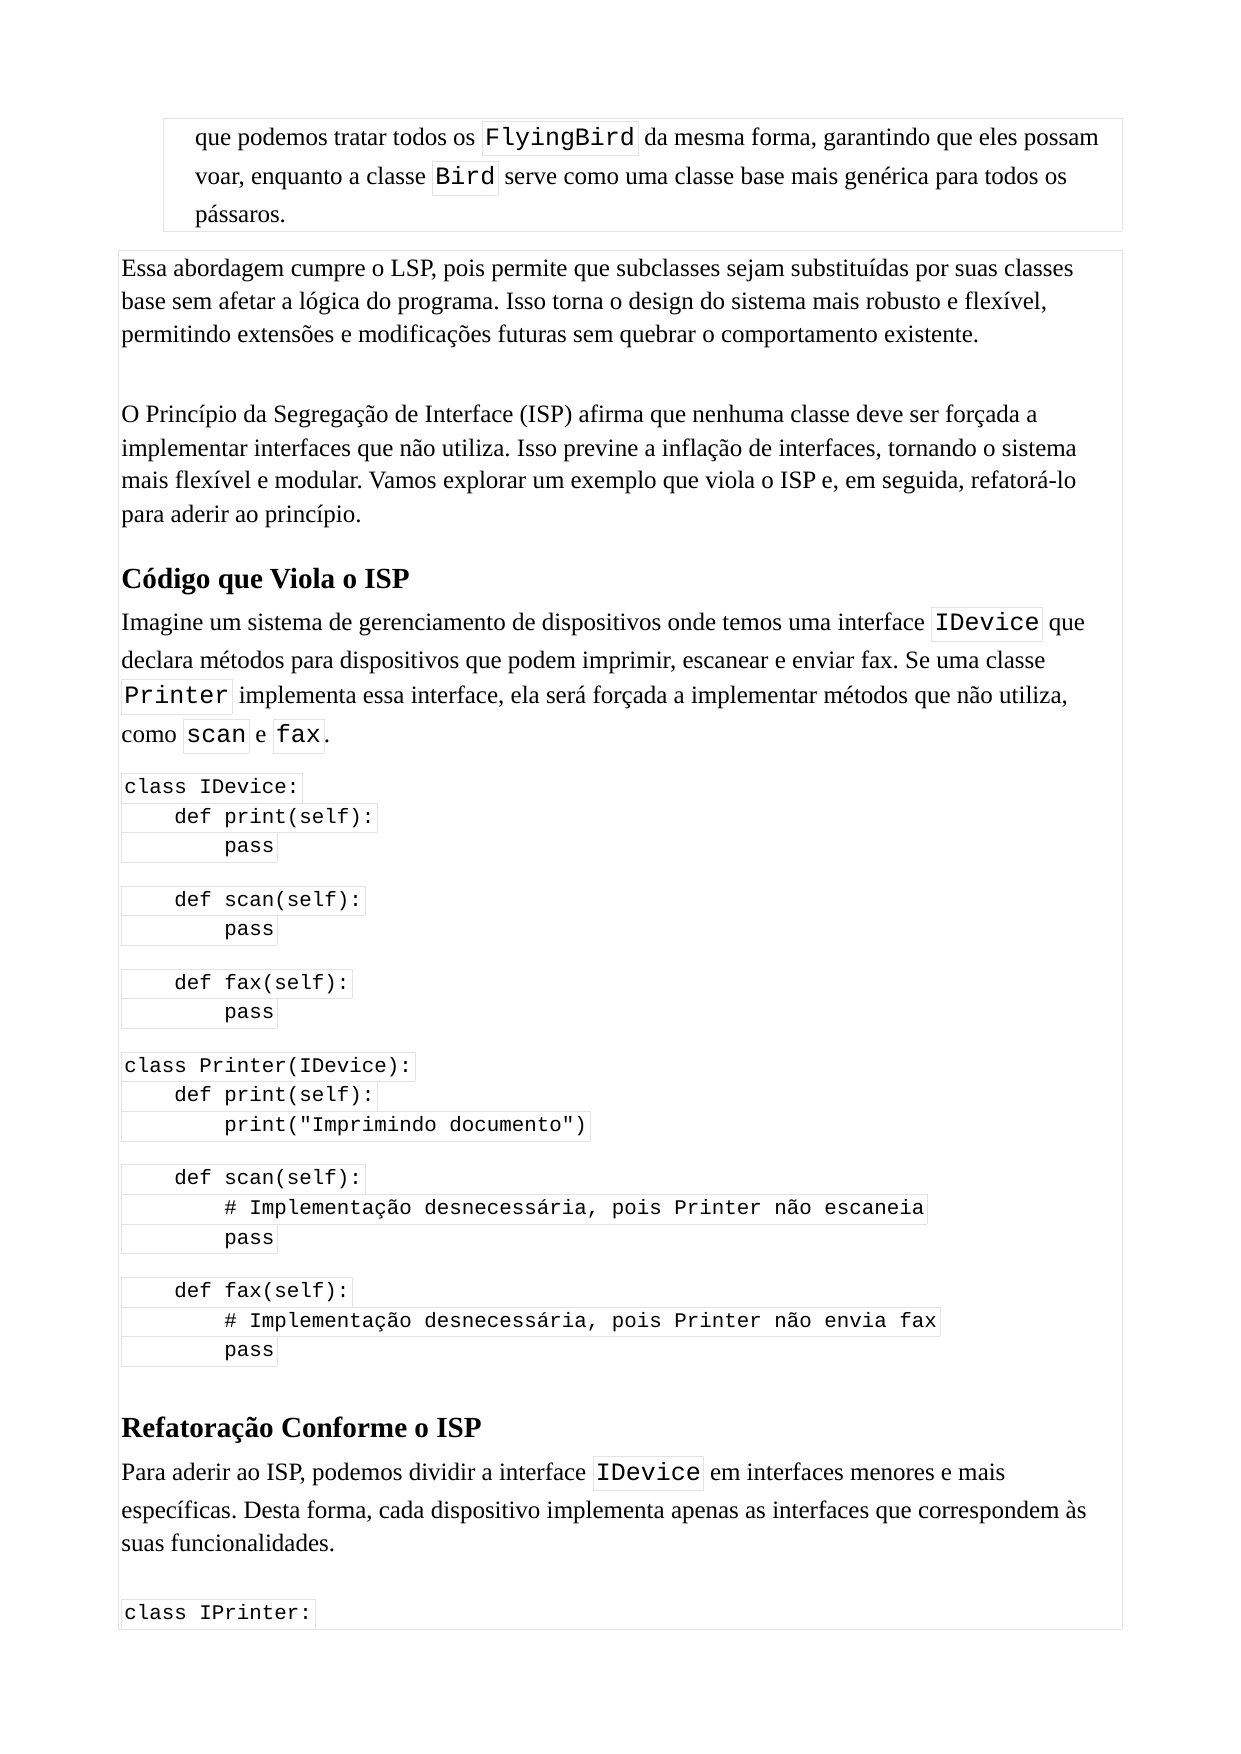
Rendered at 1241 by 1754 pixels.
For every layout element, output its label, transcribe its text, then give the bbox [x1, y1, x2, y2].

text pass [122, 1225, 277, 1253]
text [278, 995, 1122, 1028]
text pass [122, 912, 1122, 945]
text # Implementação desnecessária, pois Printer não escaneia [122, 1195, 927, 1221]
text [278, 1221, 1122, 1253]
text Essa abordagem cumpre o LSP, pois permite que subclasses sejam substituídas por suas classes base sem afetar a lógica do programa. Isso torna o design do sistema mais robusto e flexível, permitindo extensões e modificações futuras sem quebrar o comportamento existente. [119, 251, 1122, 348]
text # Implementação desnecessária, pois Printer não envia fax [353, 1304, 1122, 1333]
text print("Imprimindo documento") [378, 1108, 1122, 1141]
text def print(self): [122, 804, 377, 829]
text [278, 829, 1122, 862]
text class IPrinter: [119, 1596, 1122, 1629]
subtitle Refatoração Conforme o ISP [119, 1407, 1122, 1444]
text pass [122, 999, 277, 1028]
list que podemos tratar todos os FlyingBird da mesma forma, garantindo que eles possam voar, enquanto a classe Bird serve como uma classe base mais genérica para todos os pássaros. [164, 119, 1122, 231]
text def fax(self): [119, 966, 1122, 995]
text def print(self): [303, 799, 1122, 829]
text print("Imprimindo documento") [122, 1112, 590, 1141]
text class Printer(IDevice): [119, 1049, 1122, 1078]
subtitle Código que Viola o ISP [119, 558, 1122, 594]
text Imagine um sistema de gerenciamento de dispositivos onde temos uma interface IDevice que declara métodos para dispositivos que podem imprimir, escanear e enviar fax. Se uma classe Printer implementa essa interface, ela será forçada a implementar métodos que não utiliza, como scan e fax. [119, 604, 1122, 753]
text def fax(self): [119, 1274, 1122, 1304]
text class IDevice: [119, 770, 1122, 799]
text def scan(self): [119, 883, 1122, 912]
text pass [122, 1333, 1122, 1366]
text # Implementação desnecessária, pois Printer não envia fax [122, 1308, 940, 1333]
text def print(self): [122, 1078, 1122, 1108]
text pass [122, 833, 277, 862]
text Para aderir ao ISP, podemos dividir a interface IDevice em interfaces menores e mais específicas. Desta forma, cada dispositivo implementa apenas as interfaces que correspondem às suas funcionalidades. [119, 1453, 1122, 1557]
text def print(self): [122, 799, 302, 803]
text def scan(self): [119, 1161, 1122, 1191]
text O Princípio da Segregação de Interface (ISP) afirma que nenhuma classe deve ser forçada a implementar interfaces que não utiliza. Isso previne a inflação de interfaces, tornando o sistema mais flexível e modular. Vamos explorar um exemplo que viola o ISP e, em seguida, refatorá-lo para aderir ao princípio. [119, 363, 1122, 527]
text # Implementação desnecessária, pois Printer não escaneia [366, 1191, 1122, 1221]
